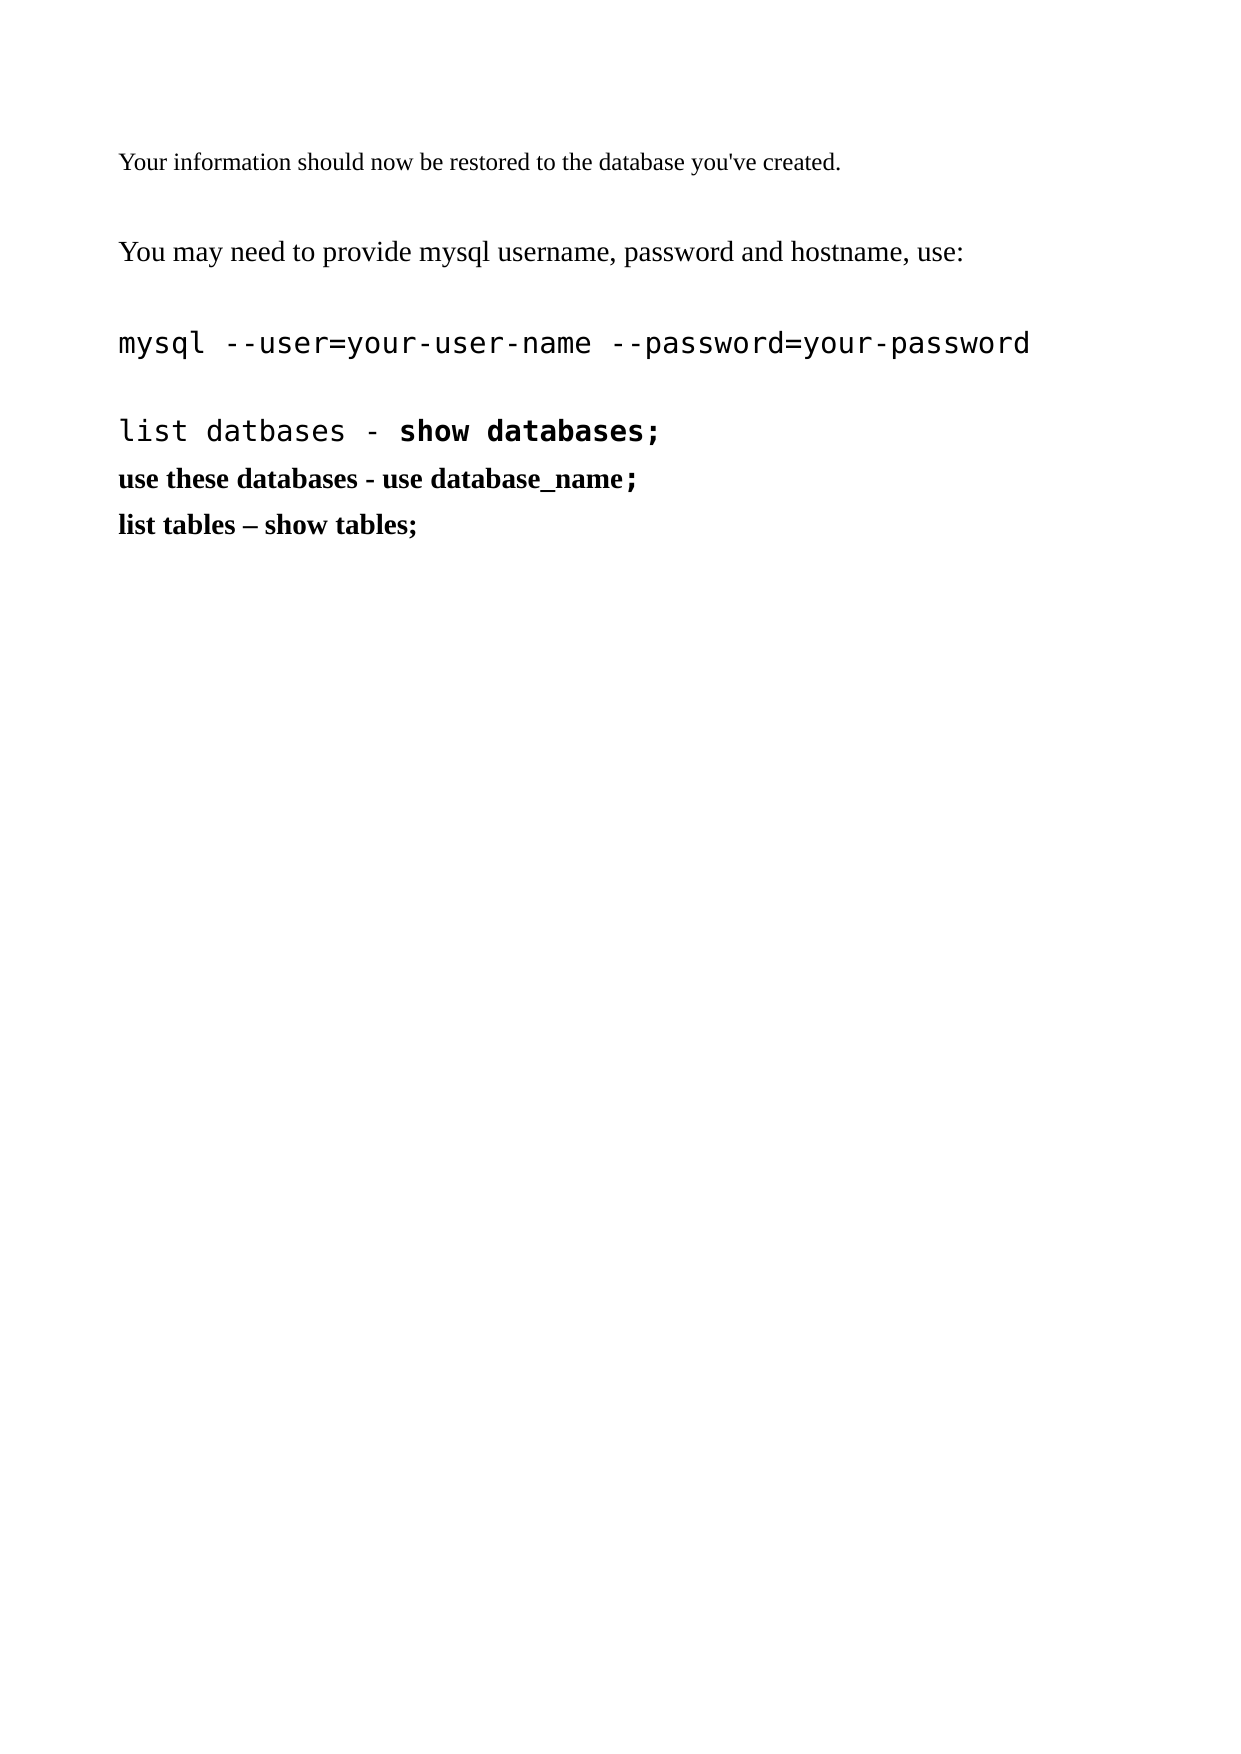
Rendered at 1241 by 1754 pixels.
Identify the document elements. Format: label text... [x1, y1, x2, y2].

text list tables – show tables; [118, 507, 1122, 541]
text mysql --user=your-user-name --password=your-password [118, 326, 1122, 360]
text use these databases - use database_name; [118, 461, 1122, 495]
text You may need to provide mysql username, password and hostname, use: [118, 234, 1122, 268]
text Your information should now be restored to the database you've created. [118, 118, 1122, 176]
text list datbases - show databases; [118, 414, 1122, 448]
